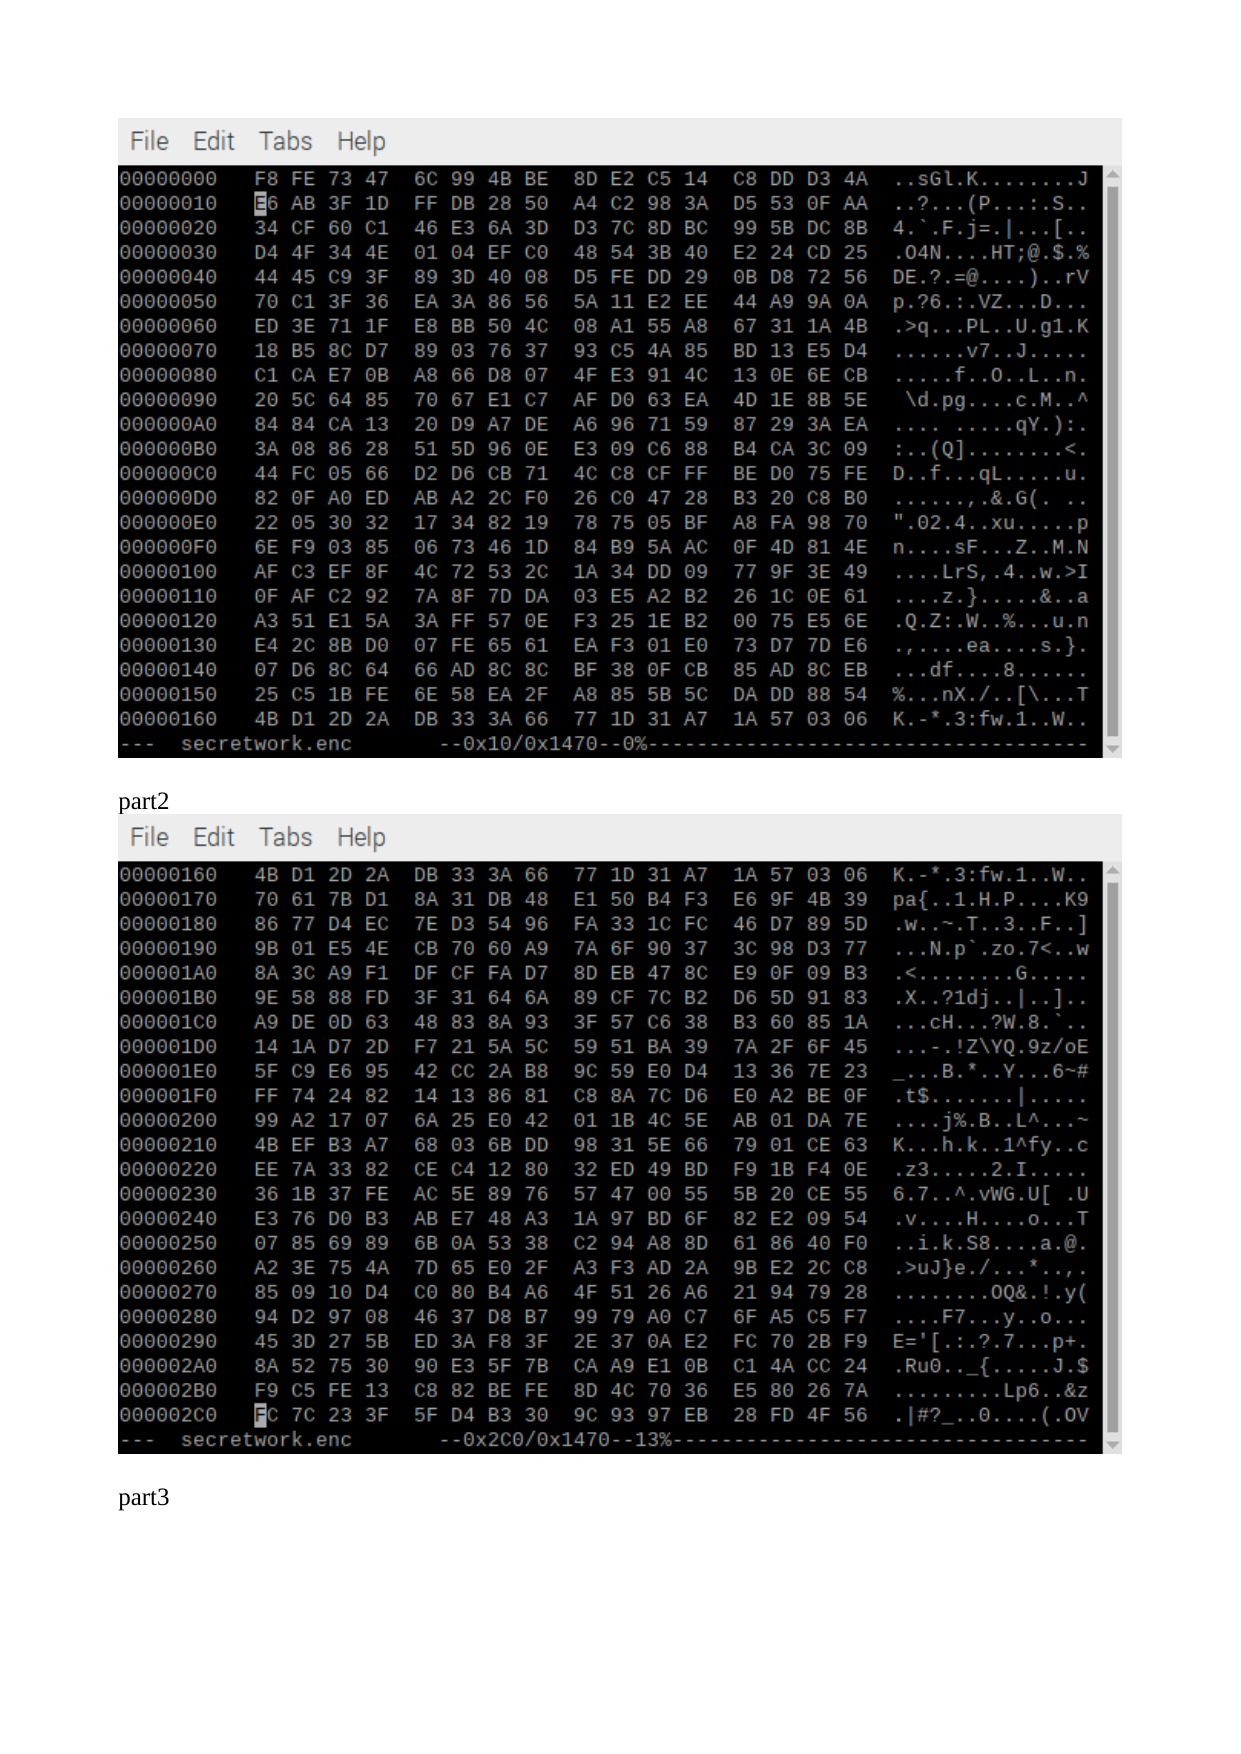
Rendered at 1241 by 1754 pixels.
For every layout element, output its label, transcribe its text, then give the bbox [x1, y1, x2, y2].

picture [118, 118, 1123, 758]
picture [118, 814, 1123, 1454]
text part3 [118, 1482, 1122, 1511]
text part2 [118, 786, 1122, 814]
